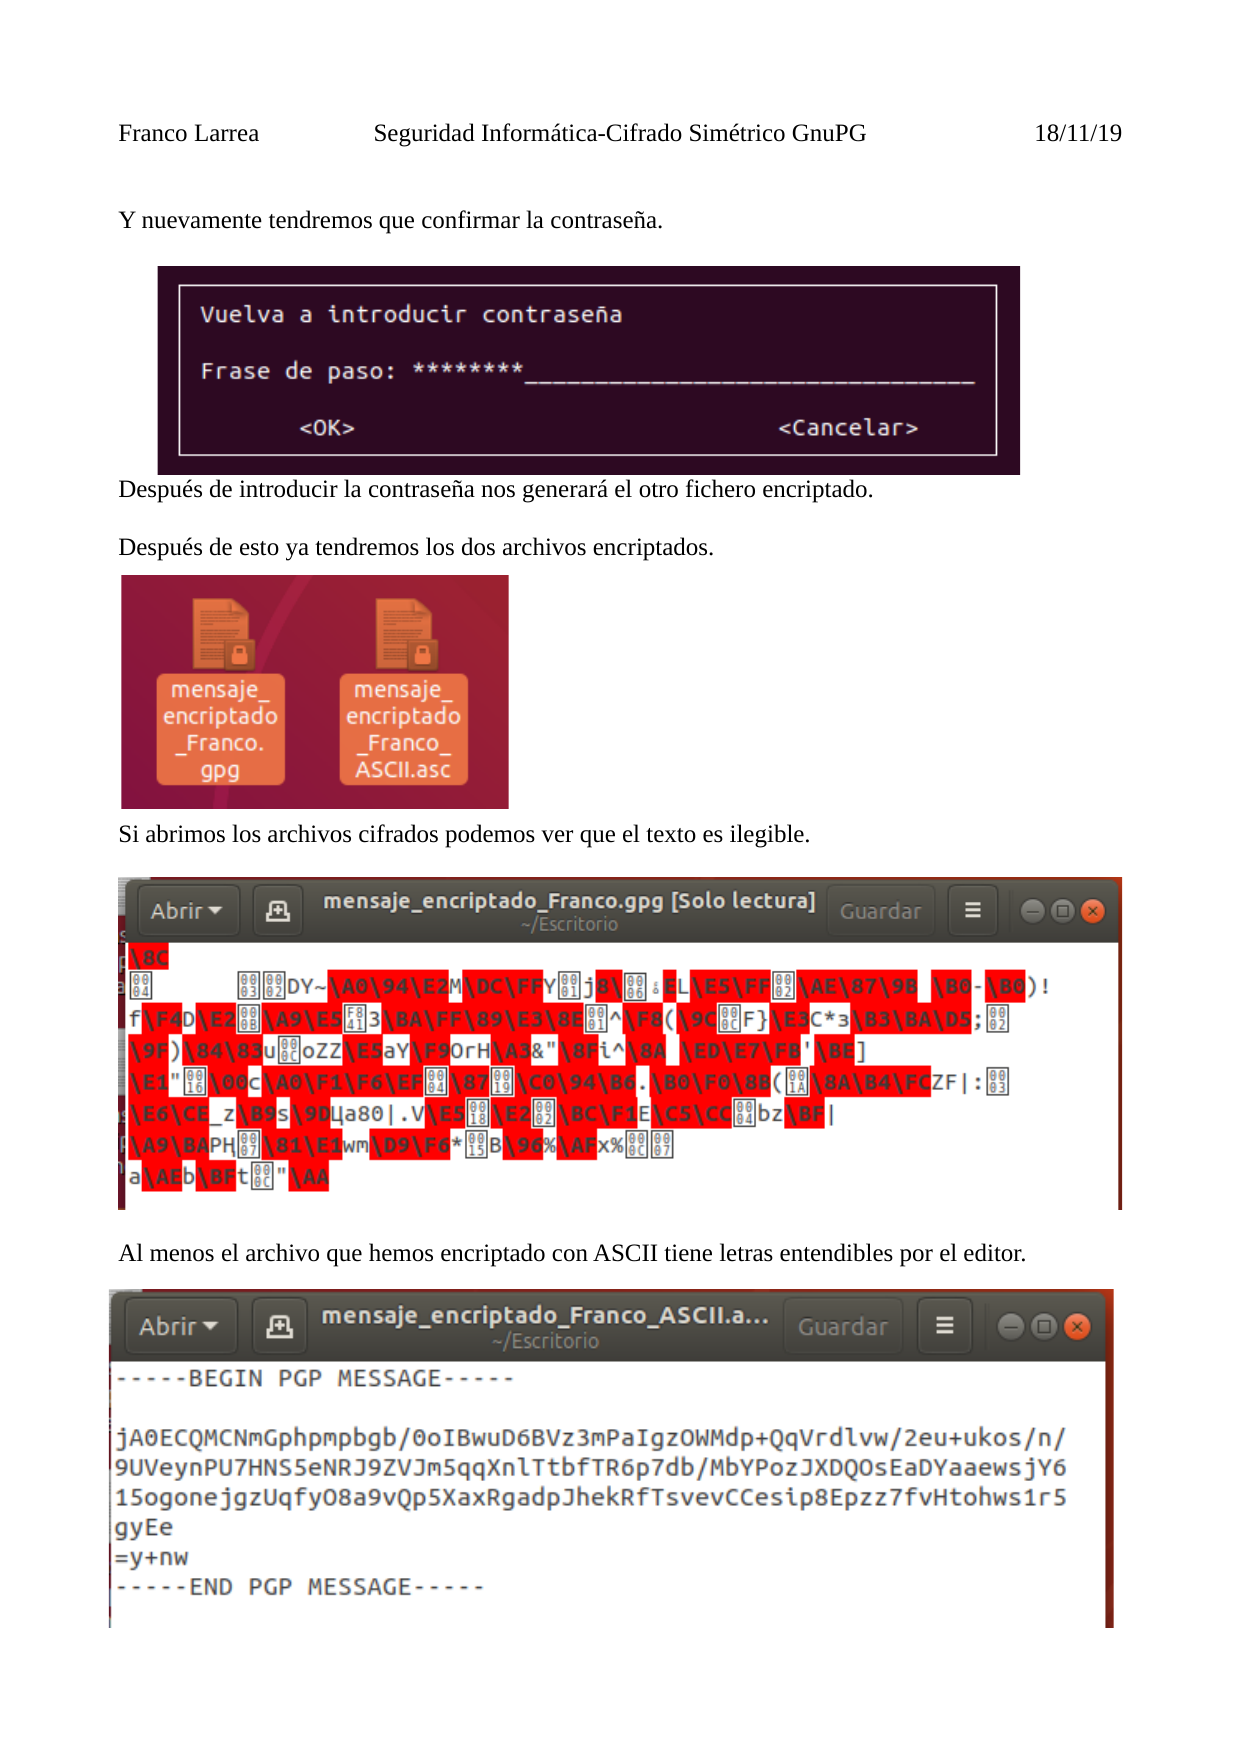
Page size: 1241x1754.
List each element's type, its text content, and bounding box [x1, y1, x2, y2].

text Después de introducir la contraseña nos generará el otro fichero encriptado. [118, 263, 1122, 503]
text Si abrimos los archivos cifrados podemos ver que el texto es ilegible. [118, 819, 1122, 848]
text Después de esto ya tendremos los dos archivos encriptados. [118, 532, 1122, 561]
picture [121, 575, 509, 809]
picture [157, 266, 1020, 475]
text Y nuevamente tendremos que confirmar la contraseña. [118, 205, 1122, 234]
picture [108, 1289, 1114, 1628]
picture [118, 877, 1123, 1210]
text Al menos el archivo que hemos encriptado con ASCII tiene letras entendibles por el editor. [118, 1238, 1122, 1267]
